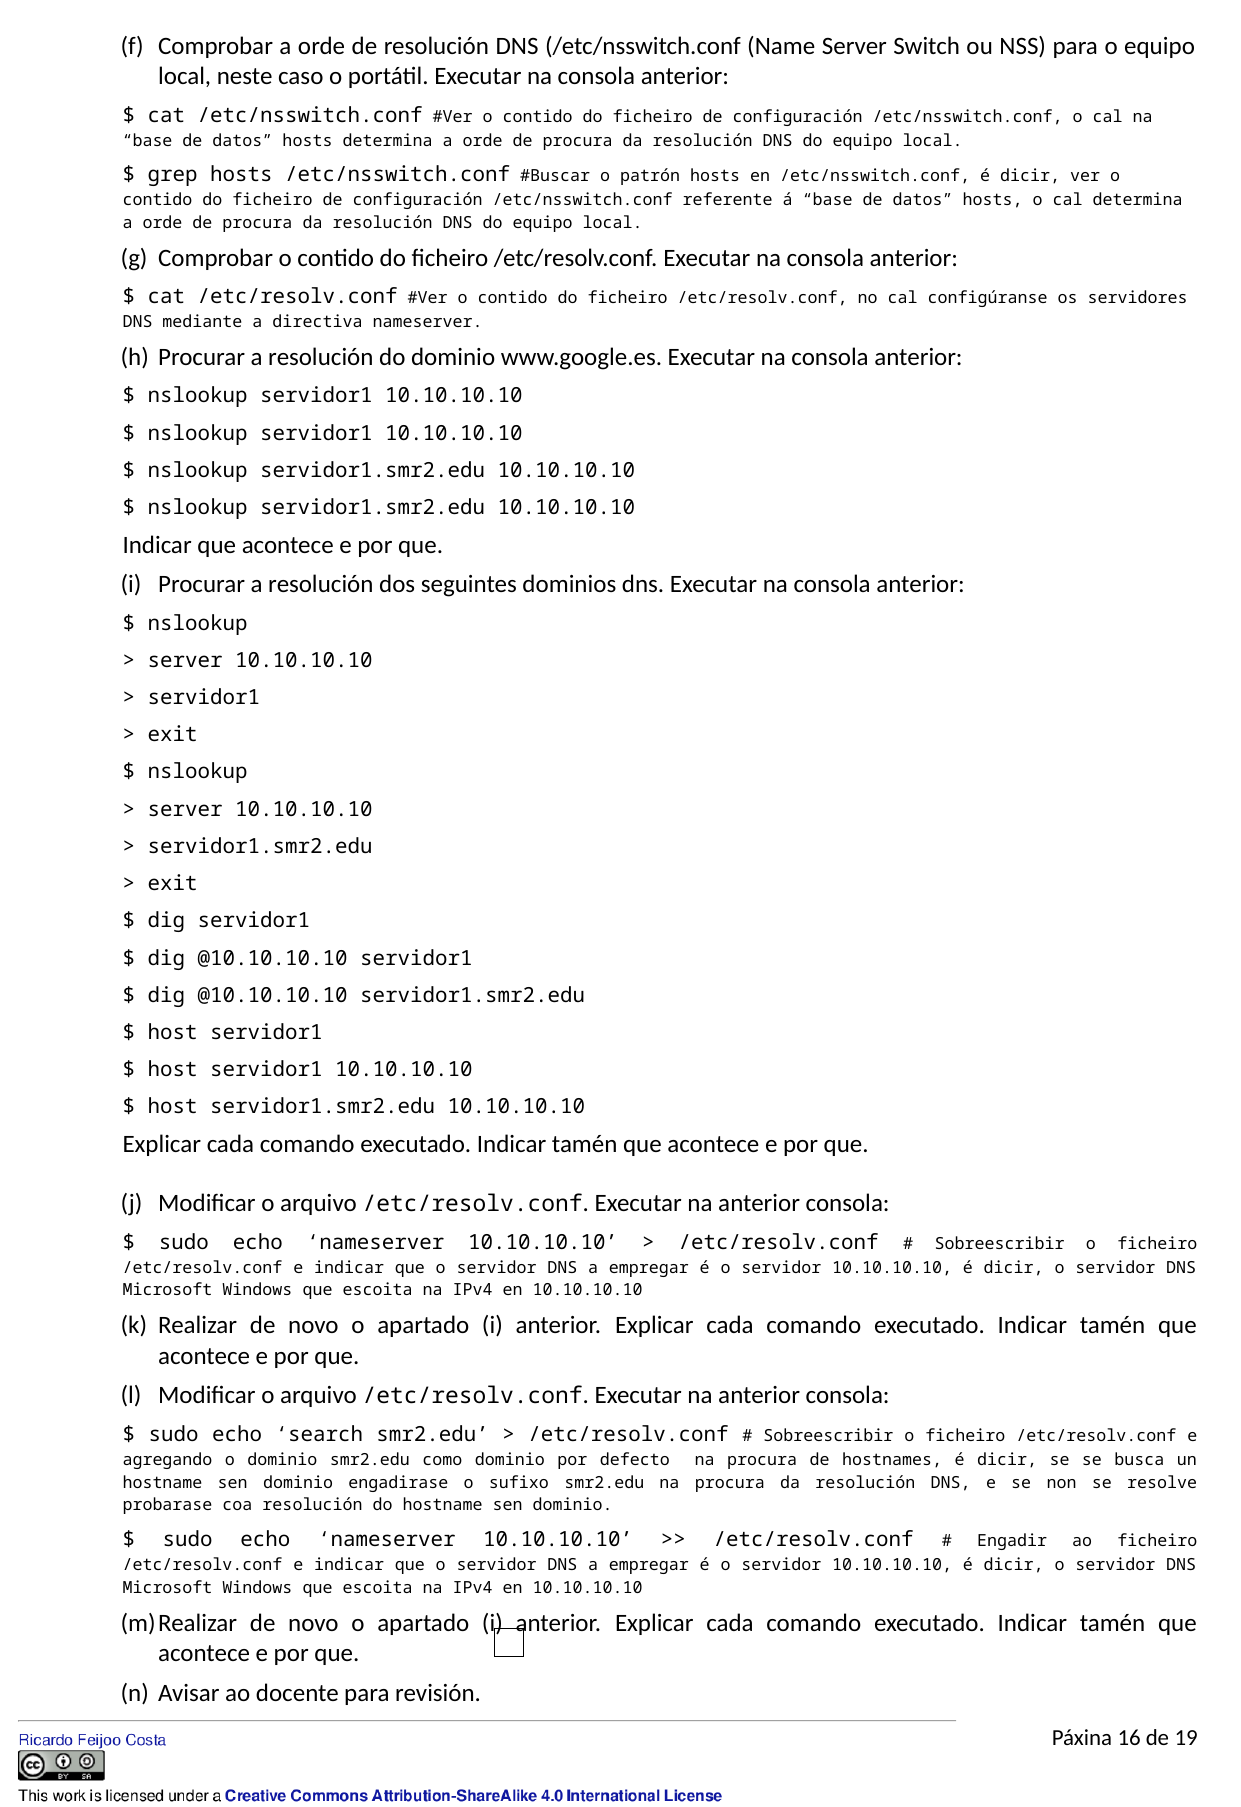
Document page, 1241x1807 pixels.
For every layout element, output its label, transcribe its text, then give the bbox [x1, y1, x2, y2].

list > server 10.10.10.10 [122, 794, 1197, 822]
list Modificar o arquivo /etc/resolv.conf. Executar na anterior consola: [120, 1187, 1197, 1218]
list $ nslookup servidor1.smr2.edu 10.10.10.10 [122, 492, 1197, 521]
list $ nslookup servidor1 10.10.10.10 [122, 418, 1197, 446]
list $ nslookup servidor1 10.10.10.10 [122, 381, 1197, 409]
list $ sudo echo ‘nameserver 10.10.10.10’ >> /etc/resolv.conf # Engadir ao ficheiro /etc/resolv.conf e indicar que o servidor DNS a empregar é o servidor 10.10.10.10, é dicir, o servidor DNS Microsoft Windows que escoita na IPv4 en 10.10.10.10 [87, 1524, 1197, 1598]
list $ dig servidor1 [87, 905, 1197, 934]
list Avisar ao docente para revisión. [120, 1677, 1197, 1707]
list $ nslookup [122, 608, 1197, 636]
list $ grep hosts /etc/nsswitch.conf #Buscar o patrón hosts en /etc/nsswitch.conf, é dicir, ver o contido do ficheiro de configuración /etc/nsswitch.conf referente á “base de datos” hosts, o cal determina a orde de procura da resolución DNS do equipo local. [122, 159, 1197, 233]
list Comprobar a orde de resolución DNS (/etc/nsswitch.conf (Name Server Switch ou NSS) para o equipo local, neste caso o portátil. Executar na consola anterior: [120, 30, 1197, 91]
list > exit [122, 868, 1197, 897]
list > server 10.10.10.10 [122, 645, 1197, 673]
picture [8, 1715, 957, 1806]
list Indicar que acontece e por que. [122, 529, 1197, 560]
list Realizar de novo o apartado (i) anterior. Explicar cada comando executado. Indicar tamén que acontece e por que. [120, 1607, 1197, 1668]
list Explicar cada comando executado. Indicar tamén que acontece e por que. [122, 1128, 1197, 1159]
list Modificar o arquivo /etc/resolv.conf. Executar na anterior consola: [120, 1379, 1197, 1410]
list $ dig @10.10.10.10 servidor1 [87, 943, 1197, 971]
list $ cat /etc/nsswitch.conf #Ver o contido do ficheiro de configuración /etc/nsswitch.conf, o cal na “base de datos” hosts determina a orde de procura da resolución DNS do equipo local. [122, 100, 1197, 151]
list $ nslookup [122, 757, 1197, 785]
list Procurar a resolución do dominio www.google.es. Executar na consola anterior: [120, 341, 1197, 372]
list $ host servidor1 [87, 1017, 1197, 1045]
list > servidor1.smr2.edu [122, 831, 1197, 859]
list Realizar de novo o apartado (i) anterior. Explicar cada comando executado. Indicar tamén que acontece e por que. [120, 1309, 1197, 1370]
list $ nslookup servidor1.smr2.edu 10.10.10.10 [122, 455, 1197, 483]
list $ sudo echo ‘search smr2.edu’ > /etc/resolv.conf # Sobreescribir o ficheiro /etc/resolv.conf e agregando o dominio smr2.edu como dominio por defecto na procura de hostnames, é dicir, se se busca un hostname sen dominio engadirase o sufixo smr2.edu na procura da resolución DNS, e se non se resolve probarase coa resolución do hostname sen dominio. [87, 1419, 1197, 1516]
list $ cat /etc/resolv.conf #Ver o contido do ficheiro /etc/resolv.conf, no cal configúranse os servidores DNS mediante a directiva nameserver. [122, 281, 1197, 333]
list Comprobar o contido do ficheiro /etc/resolv.conf. Executar na consola anterior: [120, 242, 1197, 273]
list $ sudo echo ‘nameserver 10.10.10.10’ > /etc/resolv.conf # Sobreescribir o ficheiro /etc/resolv.conf e indicar que o servidor DNS a empregar é o servidor 10.10.10.10, é dicir, o servidor DNS Microsoft Windows que escoita na IPv4 en 10.10.10.10 [87, 1227, 1197, 1301]
list Procurar a resolución dos seguintes dominios dns. Executar na consola anterior: [120, 569, 1197, 599]
list > exit [122, 719, 1197, 748]
list > servidor1 [122, 682, 1197, 711]
list $ host servidor1.smr2.edu 10.10.10.10 [87, 1091, 1197, 1120]
list $ host servidor1 10.10.10.10 [87, 1054, 1197, 1083]
list $ dig @10.10.10.10 servidor1.smr2.edu [87, 980, 1197, 1008]
